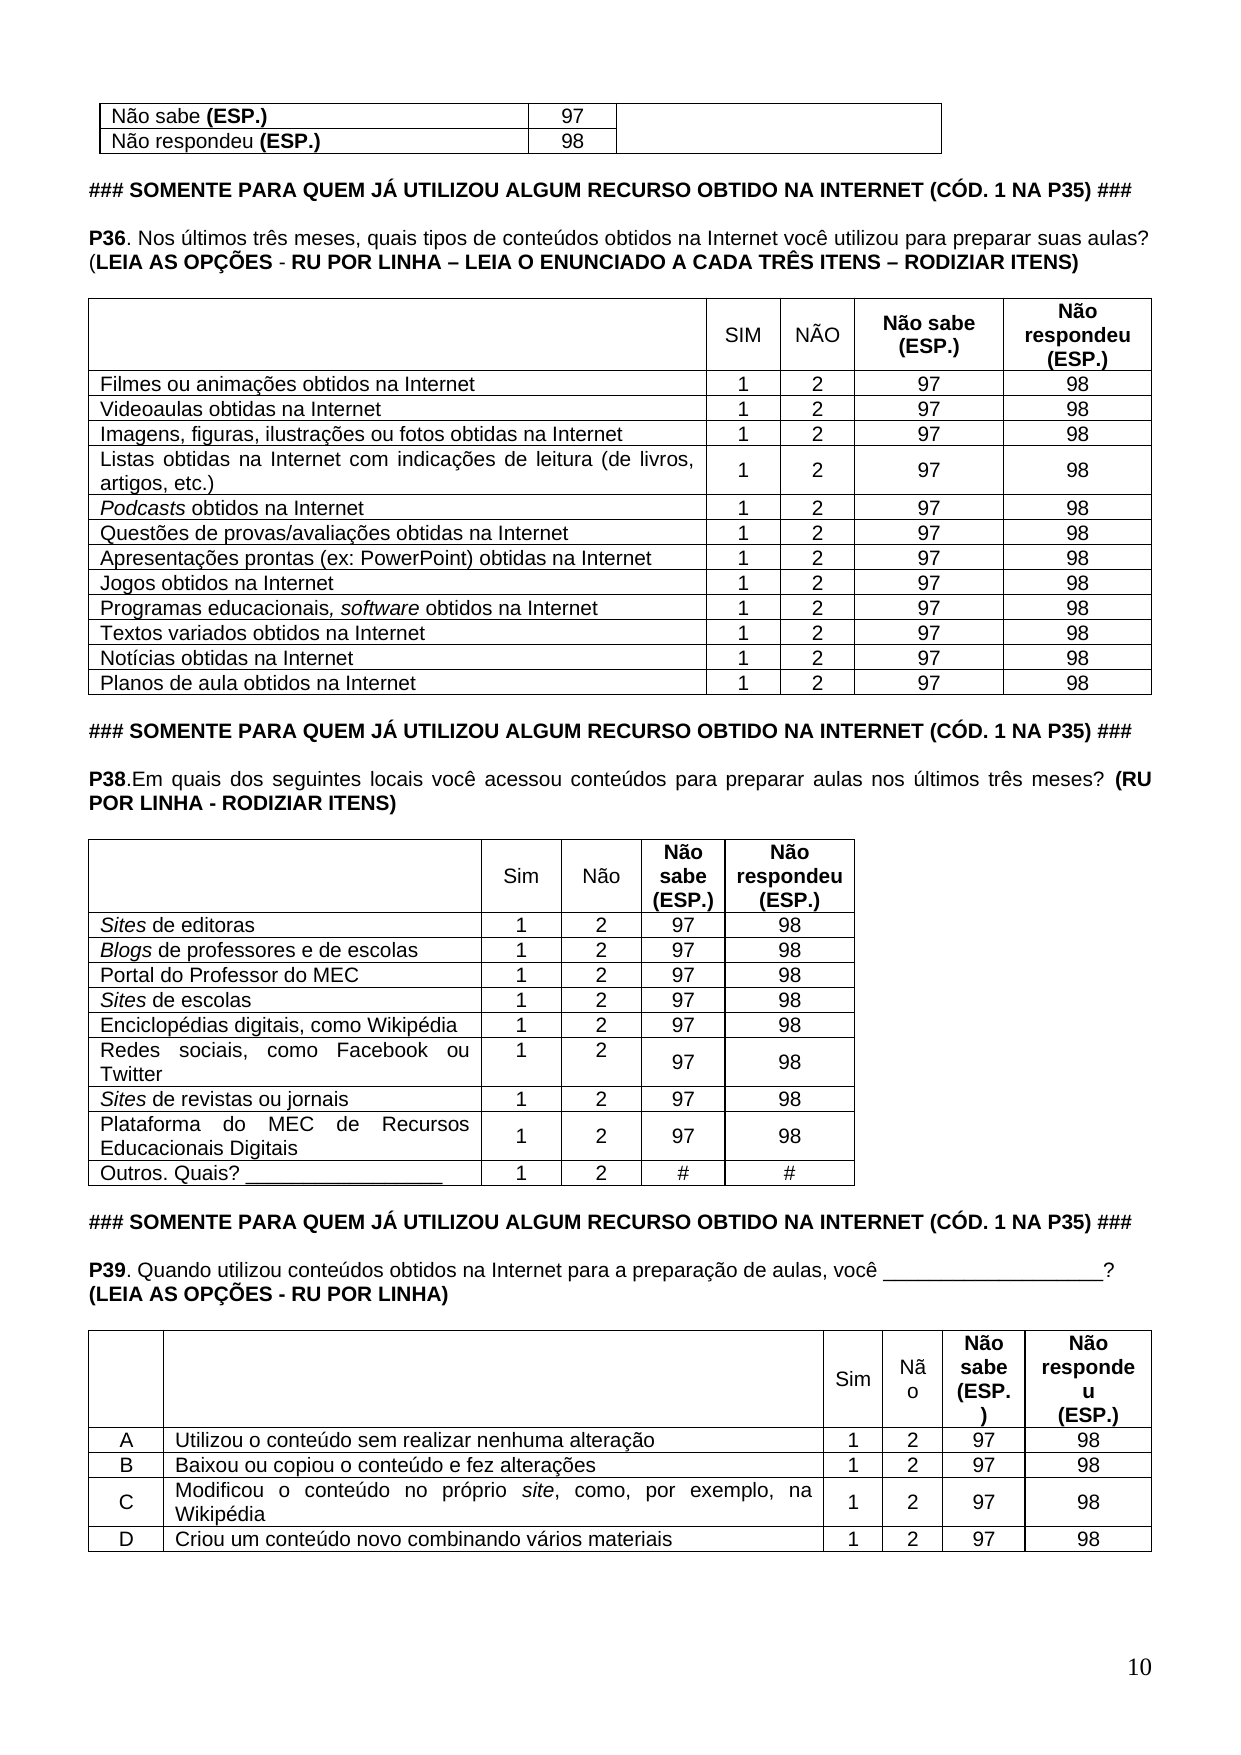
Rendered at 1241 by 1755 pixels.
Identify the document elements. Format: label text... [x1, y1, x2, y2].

table_cell 97 [642, 938, 724, 962]
table_cell 2 [562, 938, 641, 962]
table_cell 2 [562, 1038, 641, 1086]
table_cell Apresentações prontas (ex: PowerPoint) obtidas na Internet [89, 545, 706, 569]
table_cell 98 [1004, 645, 1151, 669]
table_cell 98 [1004, 396, 1151, 420]
table_cell 1 [482, 1161, 561, 1185]
table_cell 98 [529, 129, 616, 153]
table_cell 98 [726, 913, 854, 937]
table_cell 2 [781, 645, 854, 669]
table_cell 2 [781, 620, 854, 644]
table_cell 98 [726, 963, 854, 987]
table_cell 97 [855, 570, 1003, 594]
table_cell 97 [855, 421, 1003, 445]
table_cell 97 [855, 446, 1003, 494]
table_header Não respondeu (ESP.) [1026, 1331, 1151, 1427]
table_cell 98 [1004, 446, 1151, 494]
table_cell C [89, 1478, 163, 1526]
text ### SOMENTE PARA QUEM JÁ UTILIZOU ALGUM RECURSO OBTIDO NA INTERNET (CÓD. 1 NA P35) ### [89, 1210, 1152, 1234]
table_cell 2 [781, 595, 854, 619]
table_cell 98 [1004, 570, 1151, 594]
table_cell Não sabe (ESP.) [101, 104, 528, 128]
table_cell 98 [726, 1087, 854, 1111]
text ### SOMENTE PARA QUEM JÁ UTILIZOU ALGUM RECURSO OBTIDO NA INTERNET (CÓD. 1 NA P35) ### [89, 178, 1152, 202]
table_cell 2 [781, 421, 854, 445]
table_cell # [642, 1161, 724, 1185]
table_cell 97 [855, 670, 1003, 694]
table_cell 98 [1004, 371, 1151, 395]
table_cell 2 [562, 988, 641, 1012]
table_cell 97 [529, 104, 616, 128]
table_header [89, 1331, 163, 1427]
table_cell Filmes ou animações obtidos na Internet [89, 371, 706, 395]
table_cell 98 [1004, 595, 1151, 619]
table_cell # [726, 1161, 854, 1185]
table_cell D [89, 1527, 163, 1551]
table_cell Criou um conteúdo novo combinando vários materiais [164, 1527, 823, 1551]
table_cell 2 [883, 1453, 942, 1477]
table_cell 98 [1004, 620, 1151, 644]
table_cell 1 [824, 1478, 882, 1526]
table_cell 98 [1026, 1527, 1151, 1551]
table_cell Sites de editoras [89, 913, 481, 937]
table_cell 2 [562, 963, 641, 987]
table_cell Não respondeu (ESP.) [101, 129, 528, 153]
table_cell 98 [1004, 421, 1151, 445]
table_cell 1 [707, 520, 780, 544]
table_cell Portal do Professor do MEC [89, 963, 481, 987]
table_cell 98 [726, 1112, 854, 1160]
table_cell Programas educacionais, software obtidos na Internet [89, 595, 706, 619]
table_cell 1 [707, 620, 780, 644]
table_cell 97 [943, 1527, 1024, 1551]
table_cell 98 [726, 1013, 854, 1037]
table_cell 2 [883, 1527, 942, 1551]
table_cell Planos de aula obtidos na Internet [89, 670, 706, 694]
table_header [164, 1331, 823, 1427]
table_cell 1 [707, 595, 780, 619]
table_header Não sabe (ESP.) [855, 299, 1003, 370]
table_cell 2 [781, 670, 854, 694]
table_cell Baixou ou copiou o conteúdo e fez alterações [164, 1453, 823, 1477]
table_cell 98 [726, 1038, 854, 1086]
table_cell Notícias obtidas na Internet [89, 645, 706, 669]
table_cell 97 [855, 396, 1003, 420]
table_cell [617, 104, 941, 153]
table_header NÃO [781, 299, 854, 370]
table_cell Modificou o conteúdo no próprio site, como, por exemplo, na Wikipédia [164, 1478, 823, 1526]
table_cell 98 [726, 988, 854, 1012]
table_cell 1 [707, 670, 780, 694]
table_cell 98 [1026, 1478, 1151, 1526]
table_cell 98 [1004, 545, 1151, 569]
table_cell 1 [482, 1112, 561, 1160]
table_cell 97 [642, 963, 724, 987]
table_cell Blogs de professores e de escolas [89, 938, 481, 962]
table_cell Utilizou o conteúdo sem realizar nenhuma alteração [164, 1428, 823, 1452]
table_cell 1 [482, 1038, 561, 1086]
table_header Sim [482, 840, 561, 912]
table_cell 97 [642, 1087, 724, 1111]
table_cell 1 [482, 938, 561, 962]
table_cell B [89, 1453, 163, 1477]
text P36. Nos últimos três meses, quais tipos de conteúdos obtidos na Internet você utilizou para preparar suas aulas? (LEIA AS OPÇÕES - RU POR LINHA – LEIA O ENUNCIADO A CADA TRÊS ITENS – RODIZIAR ITENS) [89, 226, 1152, 273]
table_cell 2 [562, 1161, 641, 1185]
table_cell 2 [781, 545, 854, 569]
table_header Não [883, 1331, 942, 1427]
table_cell 97 [642, 1112, 724, 1160]
table_cell 98 [1004, 495, 1151, 519]
table_cell 97 [943, 1453, 1024, 1477]
text P38.Em quais dos seguintes locais você acessou conteúdos para preparar aulas nos últimos três meses? (RU POR LINHA - RODIZIAR ITENS) [89, 767, 1152, 815]
table_cell Outros. Quais? _________________ [89, 1161, 481, 1185]
table_cell 1 [707, 446, 780, 494]
table_cell 2 [781, 446, 854, 494]
table_header Não sabe (ESP.) [642, 840, 724, 912]
table_cell Questões de provas/avaliações obtidas na Internet [89, 520, 706, 544]
table_cell 2 [781, 570, 854, 594]
table_cell 97 [642, 988, 724, 1012]
table_header [89, 840, 481, 912]
table_cell 97 [855, 520, 1003, 544]
table_header Não respondeu (ESP.) [726, 840, 854, 912]
table_cell 1 [707, 645, 780, 669]
table_header SIM [707, 299, 780, 370]
table_cell 97 [943, 1478, 1024, 1526]
table_header Não respondeu (ESP.) [1004, 299, 1151, 370]
table_cell Enciclopédias digitais, como Wikipédia [89, 1013, 481, 1037]
table_cell 97 [642, 1038, 724, 1086]
table_cell 97 [855, 595, 1003, 619]
table_cell 1 [824, 1527, 882, 1551]
text P39. Quando utilizou conteúdos obtidos na Internet para a preparação de aulas, você ___________________? (LEIA AS OPÇÕES - RU POR LINHA) [89, 1258, 1152, 1306]
table_cell 2 [781, 520, 854, 544]
table_cell Jogos obtidos na Internet [89, 570, 706, 594]
table_cell Plataforma do MEC de Recursos Educacionais Digitais [89, 1112, 481, 1160]
table_cell 98 [1026, 1453, 1151, 1477]
table_cell Redes sociais, como Facebook ou Twitter [89, 1038, 481, 1086]
table_cell 2 [781, 396, 854, 420]
table_cell Sites de escolas [89, 988, 481, 1012]
table_cell 2 [562, 1112, 641, 1160]
table_header Não sabe (ESP.) [943, 1331, 1024, 1427]
table_cell 97 [855, 620, 1003, 644]
table_header [89, 299, 706, 370]
table_cell 2 [562, 1087, 641, 1111]
table_cell 97 [855, 545, 1003, 569]
table_cell 2 [562, 1013, 641, 1037]
table_cell 97 [855, 495, 1003, 519]
text ### SOMENTE PARA QUEM JÁ UTILIZOU ALGUM RECURSO OBTIDO NA INTERNET (CÓD. 1 NA P35) ### [89, 719, 1152, 743]
table_cell 2 [883, 1478, 942, 1526]
table_cell 97 [855, 371, 1003, 395]
table_cell A [89, 1428, 163, 1452]
table_cell 1 [482, 963, 561, 987]
table_cell Listas obtidas na Internet com indicações de leitura (de livros, artigos, etc.) [89, 446, 706, 494]
table_cell 1 [482, 988, 561, 1012]
table_cell Imagens, figuras, ilustrações ou fotos obtidas na Internet [89, 421, 706, 445]
table_cell 98 [726, 938, 854, 962]
table_cell 2 [781, 495, 854, 519]
table_cell 98 [1026, 1428, 1151, 1452]
table_cell 1 [707, 570, 780, 594]
table_cell 97 [642, 913, 724, 937]
table_cell 97 [855, 645, 1003, 669]
table_cell Videoaulas obtidas na Internet [89, 396, 706, 420]
table_cell 1 [482, 913, 561, 937]
table_cell 2 [883, 1428, 942, 1452]
table_cell 1 [482, 1013, 561, 1037]
table_header Sim [824, 1331, 882, 1427]
table_cell 1 [824, 1453, 882, 1477]
table_cell Sites de revistas ou jornais [89, 1087, 481, 1111]
table_cell 1 [707, 396, 780, 420]
table_cell 2 [781, 371, 854, 395]
table_cell 1 [482, 1087, 561, 1111]
table_cell Podcasts obtidos na Internet [89, 495, 706, 519]
table_cell Textos variados obtidos na Internet [89, 620, 706, 644]
table_cell 97 [642, 1013, 724, 1037]
table_cell 1 [707, 545, 780, 569]
table_header Não [562, 840, 641, 912]
table_cell 98 [1004, 520, 1151, 544]
table_cell 98 [1004, 670, 1151, 694]
table_cell 97 [943, 1428, 1024, 1452]
table_cell 1 [707, 495, 780, 519]
table_cell 1 [707, 371, 780, 395]
table_cell 2 [562, 913, 641, 937]
table_cell 1 [707, 421, 780, 445]
table_cell 1 [824, 1428, 882, 1452]
